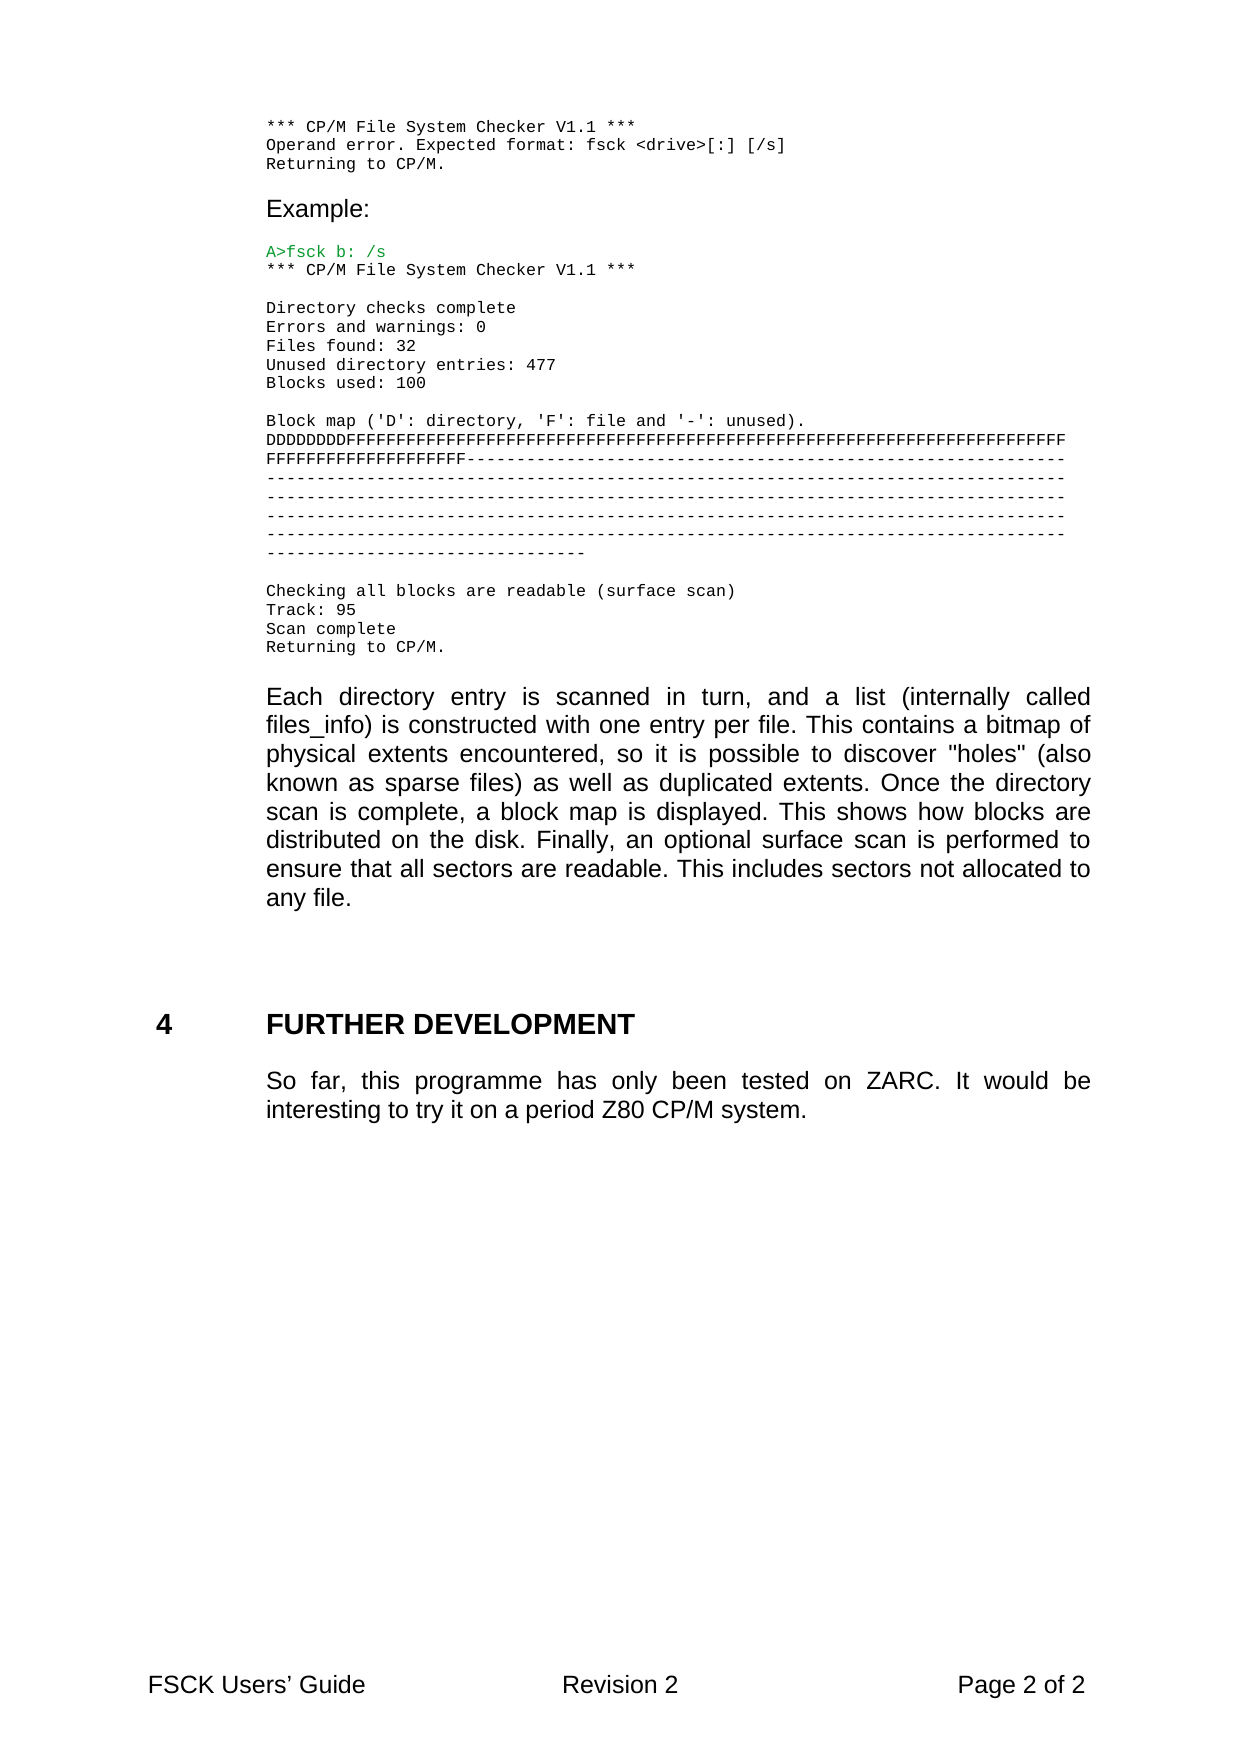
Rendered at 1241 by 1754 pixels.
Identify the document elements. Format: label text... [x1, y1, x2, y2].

text Returning to CP/M. [266, 639, 1092, 658]
text Errors and warnings: 0 [266, 318, 1092, 337]
text -------------------------------------------------------------------------------- [266, 469, 1092, 488]
text Unused directory entries: 477 [266, 356, 1092, 375]
text Block map ('D': directory, 'F': file and '-': unused). [266, 413, 1092, 432]
text Files found: 32 [266, 337, 1092, 356]
text Directory checks complete [266, 300, 1092, 318]
text Scan complete [266, 620, 1092, 639]
text FFFFFFFFFFFFFFFFFFFF------------------------------------------------------------ [266, 451, 1092, 469]
text DDDDDDDDFFFFFFFFFFFFFFFFFFFFFFFFFFFFFFFFFFFFFFFFFFFFFFFFFFFFFFFFFFFFFFFFFFFFFFFF [266, 432, 1092, 451]
text A>fsck b: /s [266, 243, 1092, 262]
text Returning to CP/M. [266, 156, 1092, 175]
text -------------------------------- [266, 545, 1092, 564]
text Each directory entry is scanned in turn, and a list (internally called files_info) is constructed with one entry per file. This contains a bitmap of physical extents encountered, so it is possible to discover "holes" (also known as sparse files) as well as duplicated extents. Once the directory scan is complete, a block map is displayed. This shows how blocks are distributed on the disk. Finally, an optional surface scan is performed to ensure that all sectors are readable. This includes sectors not allocated to any file. [266, 682, 1092, 912]
text *** CP/M File System Checker V1.1 *** [266, 118, 1092, 137]
text Example: [266, 193, 1092, 222]
text -------------------------------------------------------------------------------- [266, 488, 1092, 507]
subtitle Further Development [148, 1007, 1092, 1041]
text So far, this programme has only been tested on ZARC. It would be interesting to try it on a period Z80 CP/M system. [266, 1066, 1092, 1123]
text Checking all blocks are readable (surface scan) [266, 582, 1092, 601]
text Operand error. Expected format: fsck <drive>[:] [/s] [266, 137, 1092, 156]
text *** CP/M File System Checker V1.1 *** [266, 262, 1092, 281]
text -------------------------------------------------------------------------------- [266, 526, 1092, 545]
text Blocks used: 100 [266, 375, 1092, 394]
text Track: 95 [266, 601, 1092, 620]
text -------------------------------------------------------------------------------- [266, 507, 1092, 526]
